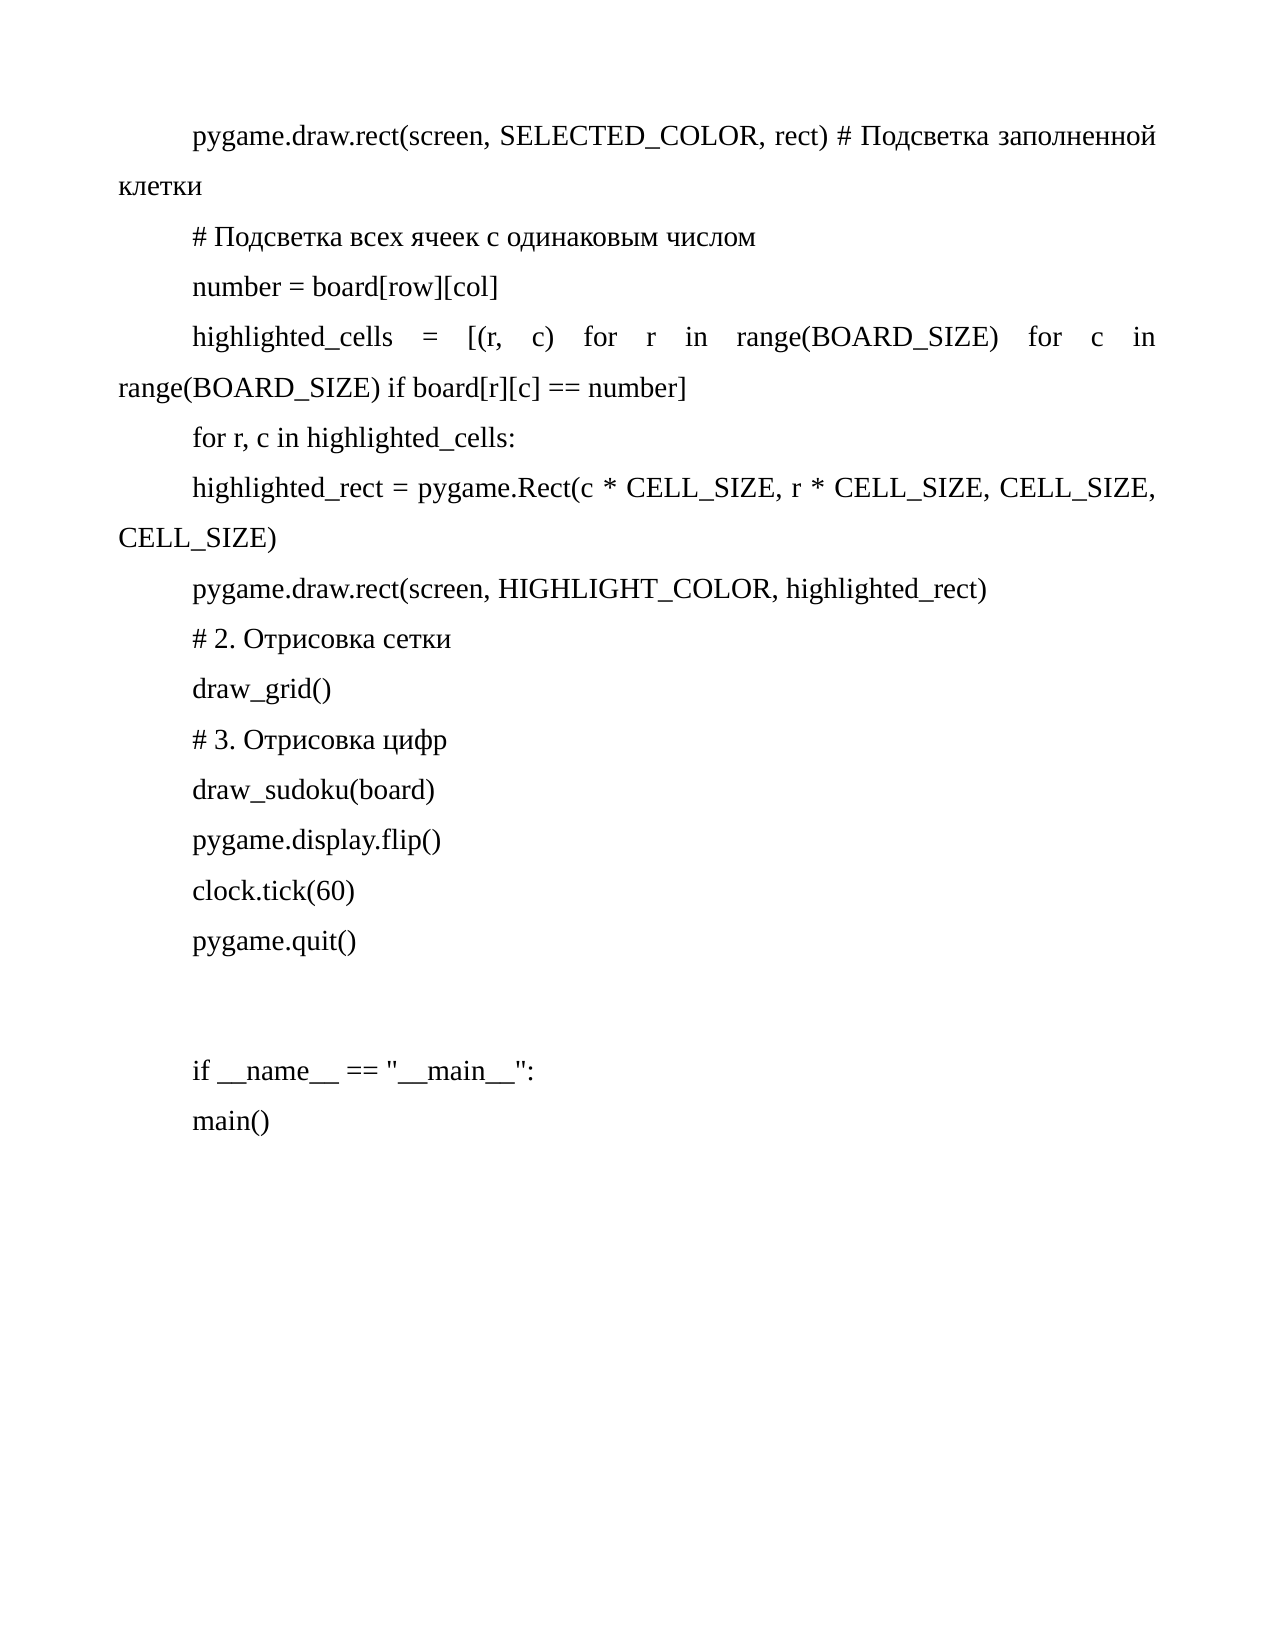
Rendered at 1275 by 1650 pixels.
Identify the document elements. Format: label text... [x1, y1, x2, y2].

text if __name__ == "__main__": [118, 1053, 1157, 1087]
text for r, c in highlighted_cells: [118, 420, 1157, 453]
text pygame.draw.rect(screen, HIGHLIGHT_COLOR, highlighted_rect) [118, 571, 1157, 604]
text clock.tick(60) [118, 873, 1157, 906]
text main() [118, 1103, 1157, 1137]
text highlighted_cells = [(r, c) for r in range(BOARD_SIZE) for c in range(BOARD_SIZE) if board[r][c] == number] [118, 319, 1157, 403]
text # 2. Отрисовка сетки [118, 621, 1157, 655]
text draw_grid() [118, 672, 1157, 705]
text # 3. Отрисовка цифр [118, 722, 1157, 755]
text draw_sudoku(board) [118, 772, 1157, 806]
text pygame.display.flip() [118, 822, 1157, 856]
text pygame.quit() [118, 923, 1157, 957]
text # Подсветка всех ячеек с одинаковым числом [118, 219, 1157, 252]
text number = board[row][col] [118, 269, 1157, 303]
text pygame.draw.rect(screen, SELECTED_COLOR, rect) # Подсветка заполненной клетки [118, 118, 1157, 202]
text highlighted_rect = pygame.Rect(c * CELL_SIZE, r * CELL_SIZE, CELL_SIZE, CELL_SIZE) [118, 470, 1157, 554]
